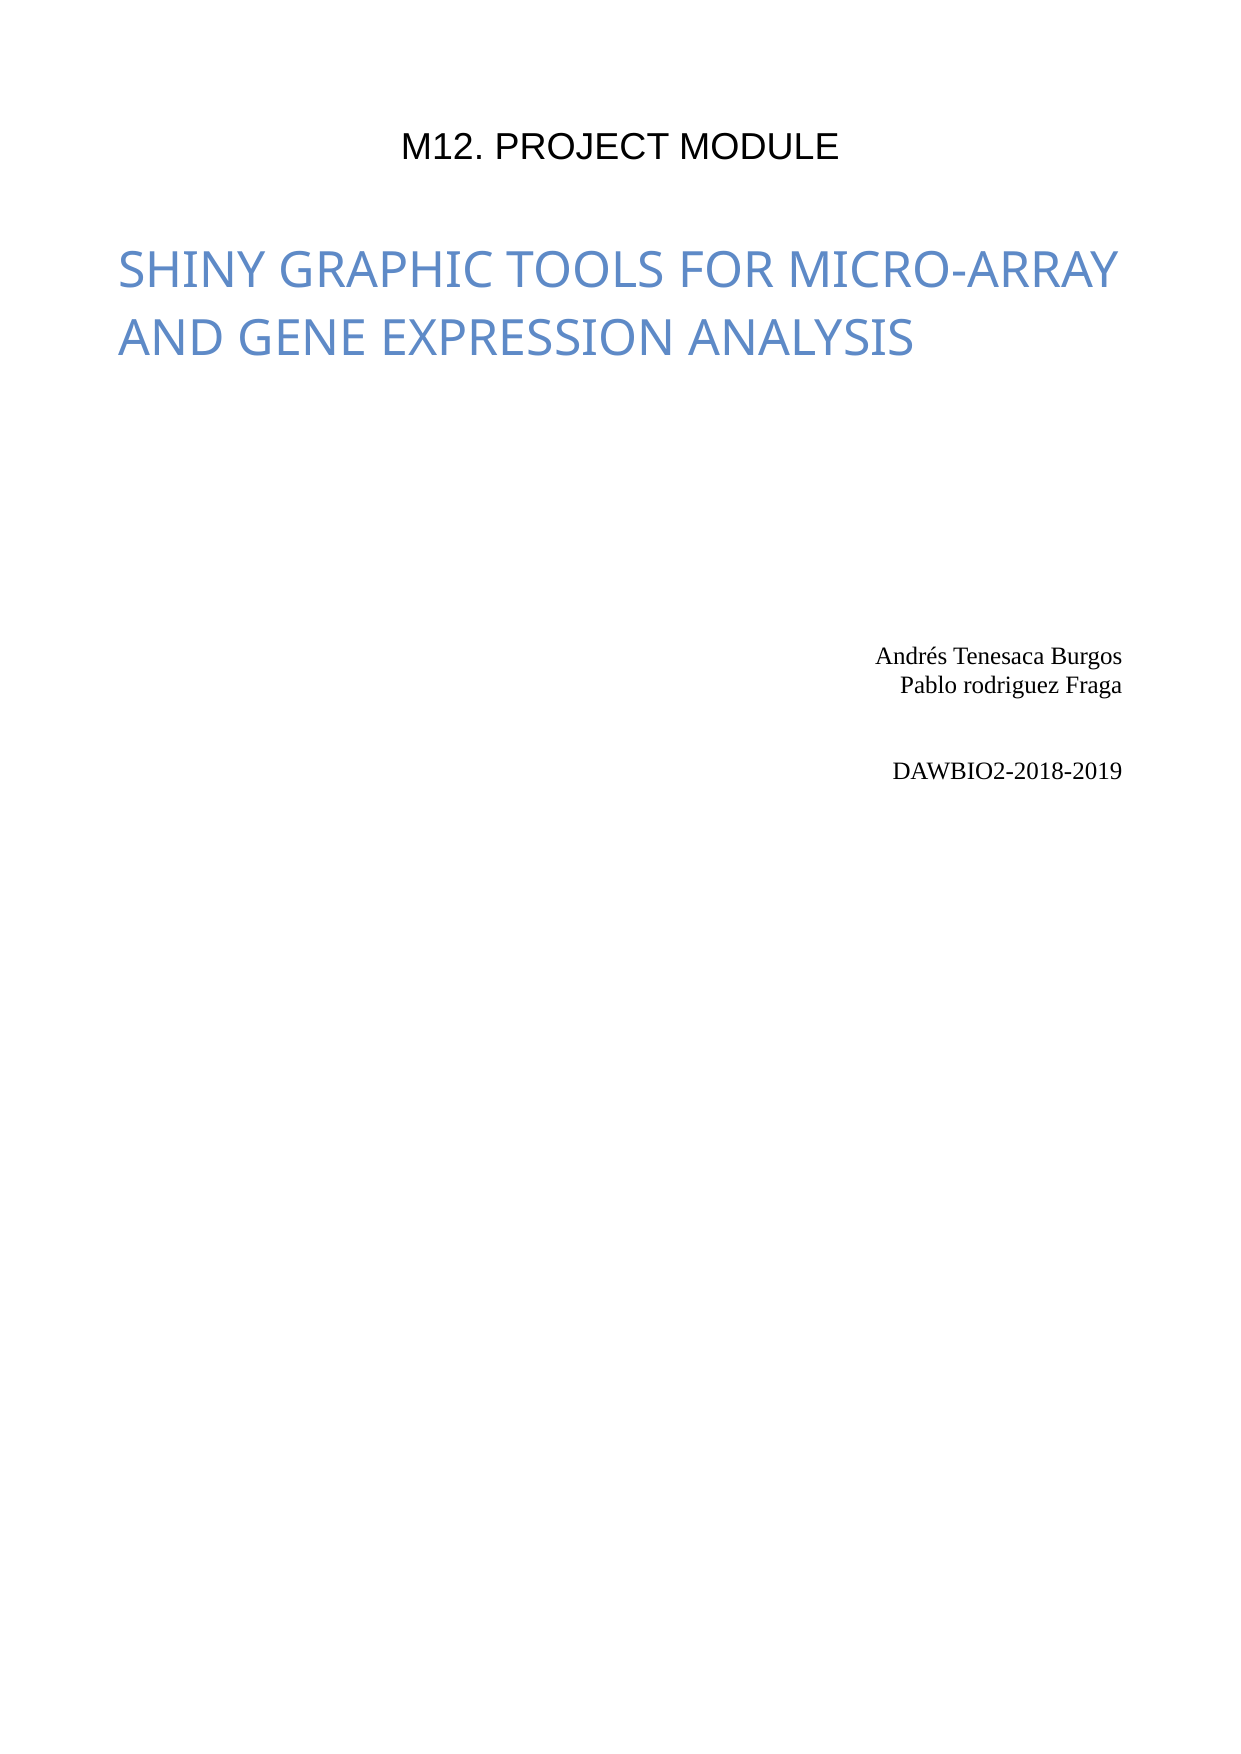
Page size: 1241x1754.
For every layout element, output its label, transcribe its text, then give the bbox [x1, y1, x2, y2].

subtitle M12. PROJECT MODULE [118, 124, 1122, 167]
text DAWBIO2-2018-2019 [118, 756, 1122, 785]
text Andrés Tenesaca Burgos [118, 641, 1122, 670]
text Pablo rodriguez Fraga [118, 670, 1122, 699]
subtitle SHINY GRAPHIC TOOLS FOR MICRO-ARRAY AND GENE EXPRESSION ANALYSIS [118, 234, 1122, 370]
